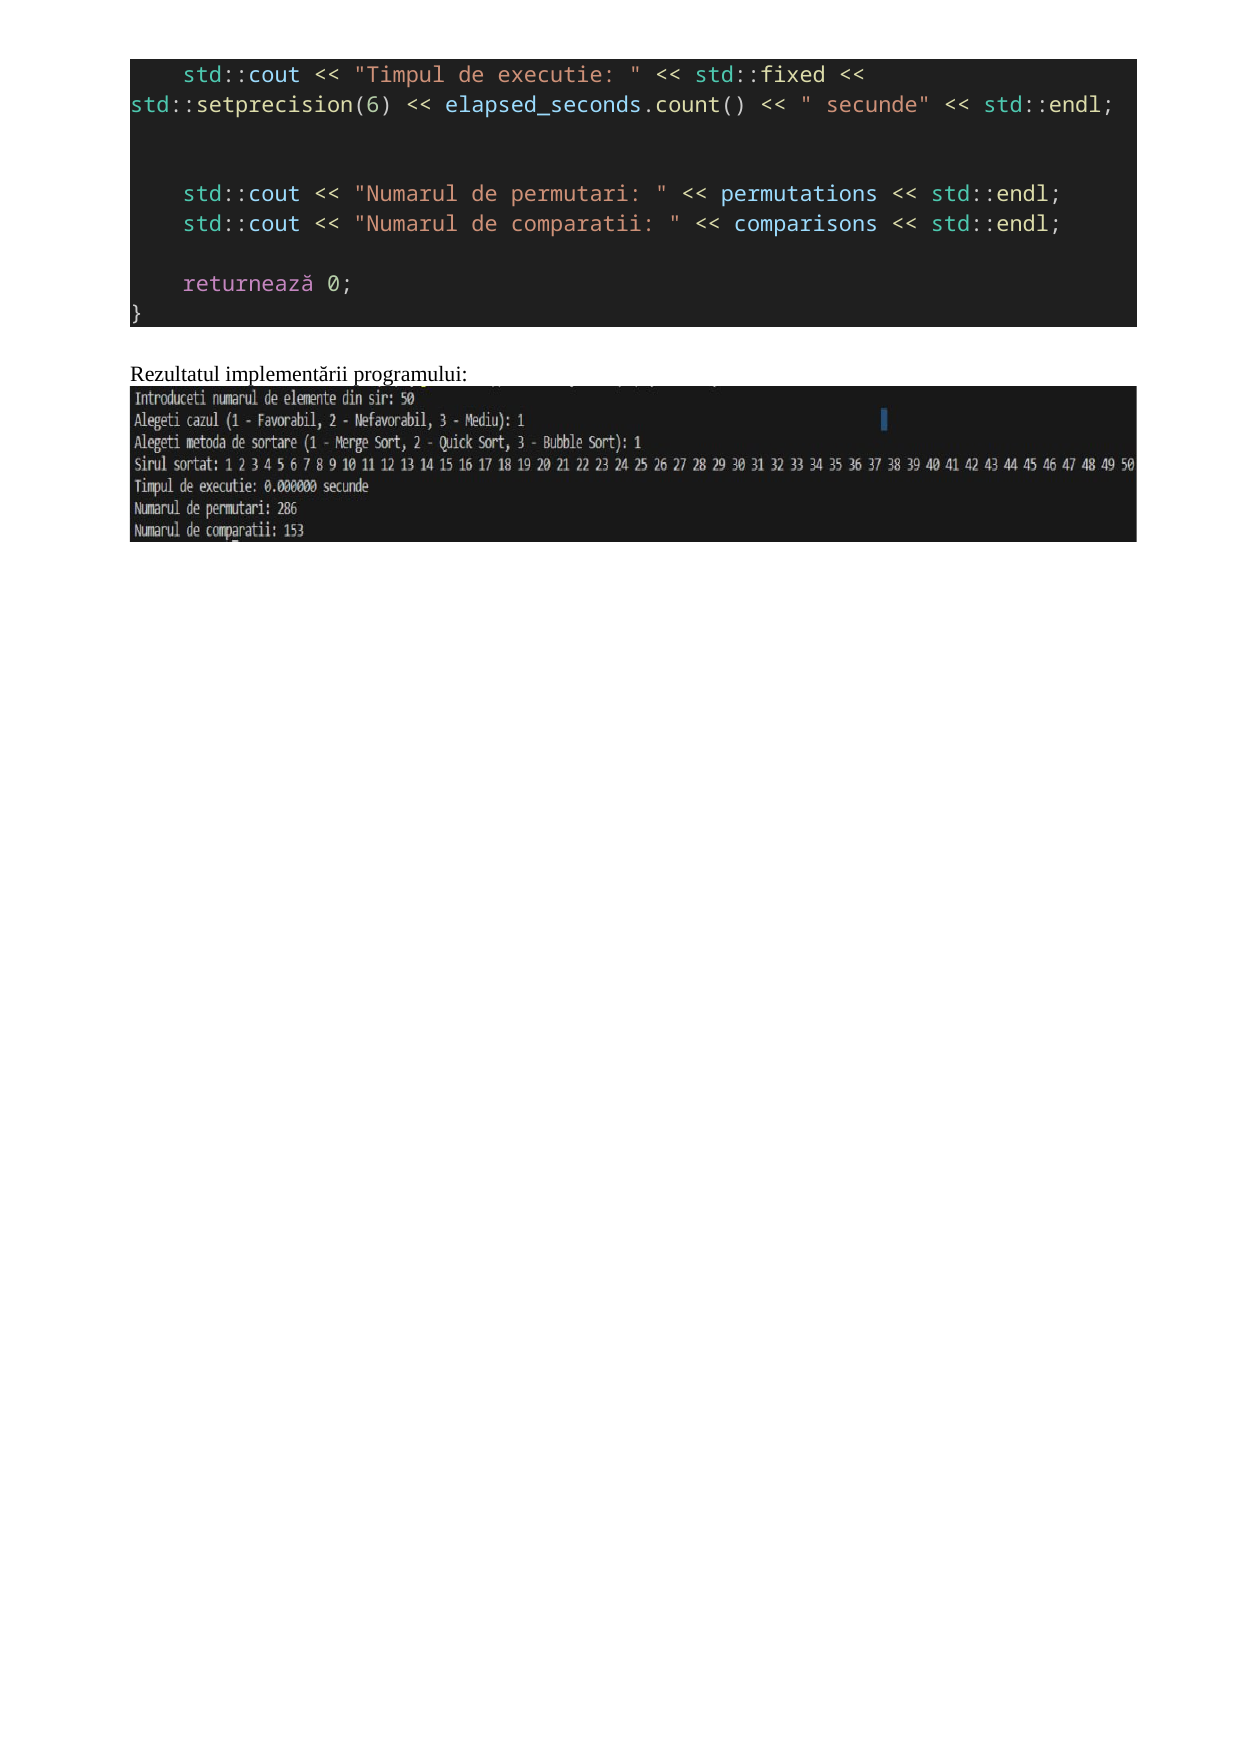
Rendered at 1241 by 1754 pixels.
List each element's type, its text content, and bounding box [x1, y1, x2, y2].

text returnează 0; [130, 268, 1137, 297]
text std::cout << "Numarul de comparatii: " << comparisons << std::endl; [130, 208, 1137, 238]
text std::cout << "Numarul de permutari: " << permutations << std::endl; [130, 178, 1137, 208]
text std::cout << "Timpul de executie: " << std::fixed << std::setprecision(6) << elapsed_seconds.count() << " secunde" << std::endl; [130, 59, 1137, 119]
text } [130, 297, 1137, 327]
text Rezultatul implementării programului: [130, 357, 1137, 386]
